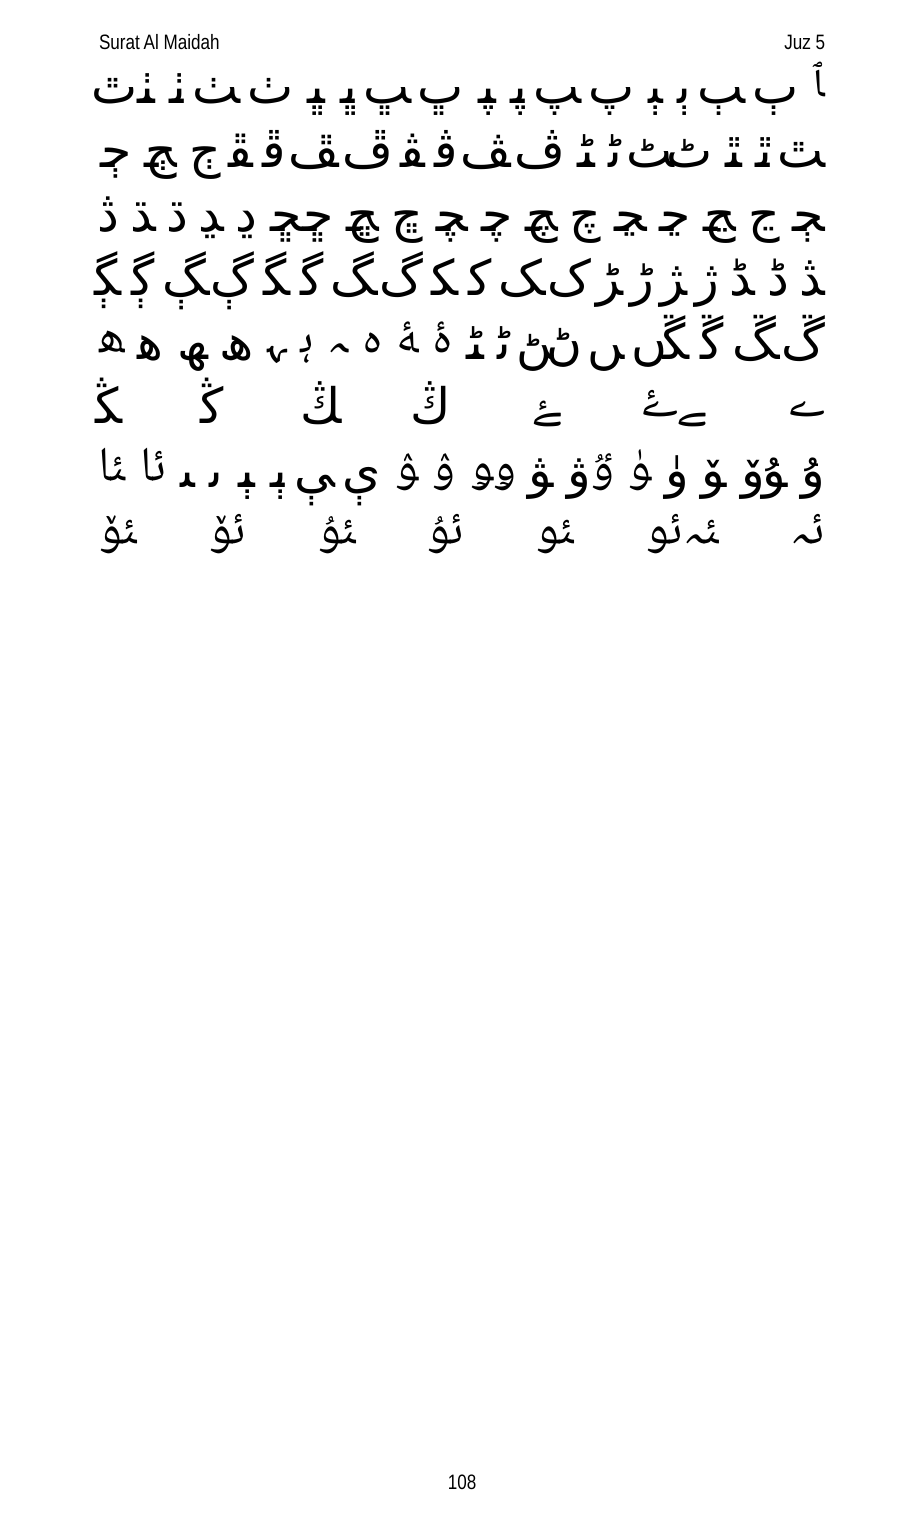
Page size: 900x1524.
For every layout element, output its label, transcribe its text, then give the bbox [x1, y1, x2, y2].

text ﭑ ﭒ ﭓ ﭔ ﭕ ﭖ ﭗ ﭘ ﭙ ﭚ ﭛ ﭜ ﭝ ﭞ ﭟ ﭠ ﭡﭢ ﭣ ﭤ ﭥ ﭦﭧ ﭨ ﭩ ﭪ ﭫ ﭬ ﭭ ﭮ ﭯ ﭰ ﭱ ﭲ ﭳ ﭴ ﭵ ﭶ ﭷ ﭸ ﭹ ﭺ ﭻ ﭼ ﭽ ﭾ ﭿ ﮀﮁ ﮂ ﮃ ﮄ ﮅ ﮆ ﮇ ﮈ ﮉ ﮊ ﮋ ﮌ ﮍ ﮎ ﮏ ﮐ ﮑ ﮒ ﮓ ﮔ ﮕ ﮖ ﮗ ﮘ ﮙ ﮚ ﮛ ﮜ ﮝﮞ ﮟ ﮠﮡ ﮢ ﮣ ﮤ ﮥ ﮦ ﮧ ﮨ ﮩ ﮪ ﮫ ﮬ ﮭ ﮮ ﮯﮰ ﮱ ﯓ ﯔ ﯕ ﯖ [99, 60, 825, 443]
text ﯗ ﯘﯙ ﯚ ﯛ ﯜ ﯝﯞ ﯟ ﯠﯡ ﯢ ﯣ ﯤ ﯥ ﯦ ﯧ ﯨ ﯩ ﯪ ﯫ ﯬ ﯭﯮ ﯯ ﯰ ﯱ ﯲ ﯳ [99, 443, 825, 571]
